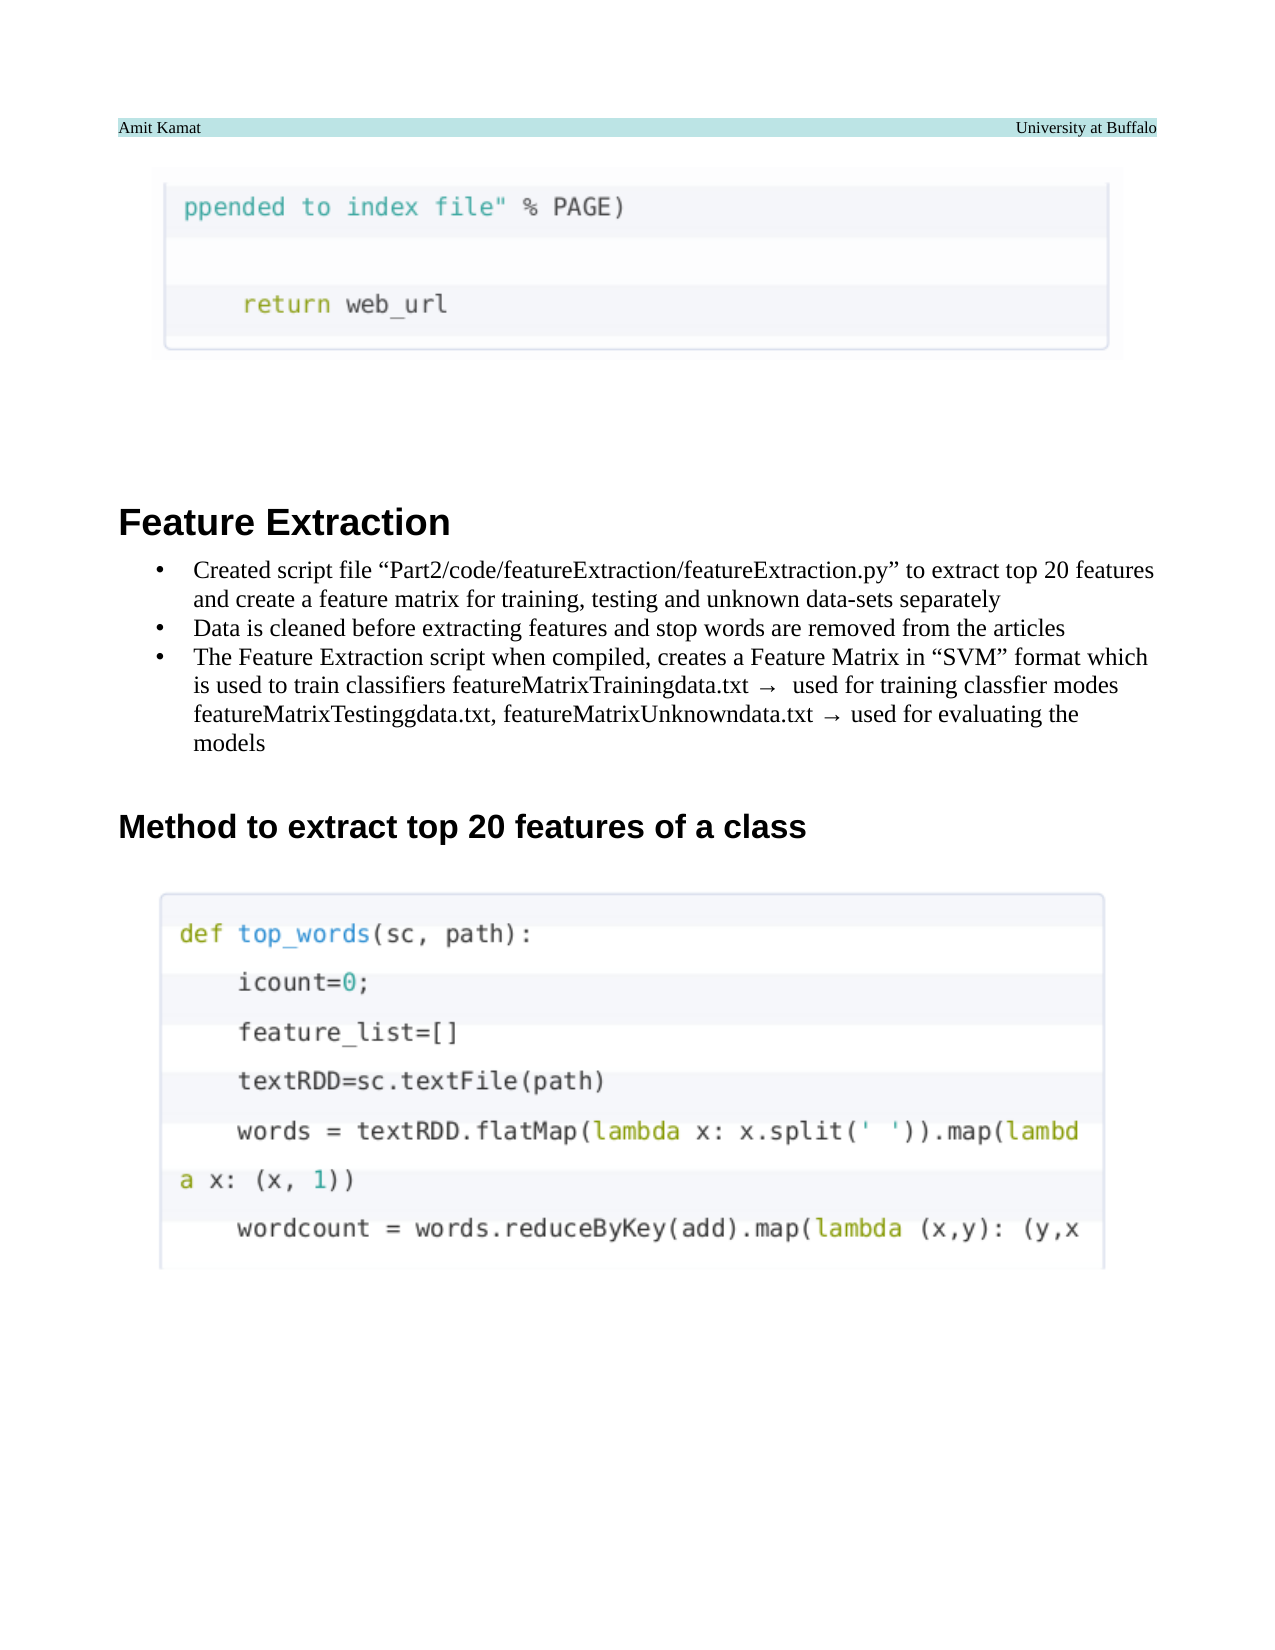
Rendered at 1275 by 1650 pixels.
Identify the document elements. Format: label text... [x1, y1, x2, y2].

picture [150, 886, 1125, 1287]
list Created script file “Part2/code/featureExtraction/featureExtraction.py” to extract top 20 features and create a feature matrix for training, testing and unknown data-sets separately [156, 556, 1157, 613]
subtitle Feature Extraction [118, 499, 1157, 543]
subtitle Method to extract top 20 features of a class [118, 806, 1157, 845]
picture [151, 167, 1124, 360]
list The Feature Extraction script when compiled, creates a Feature Matrix in “SVM” format which is used to train classifiers featureMatrixTrainingdata.txt → used for training classfier modes featureMatrixTestinggdata.txt, featureMatrixUnknowndata.txt → used for evaluating the models [156, 642, 1157, 757]
list Data is cleaned before extracting features and stop words are removed from the articles [156, 613, 1157, 642]
